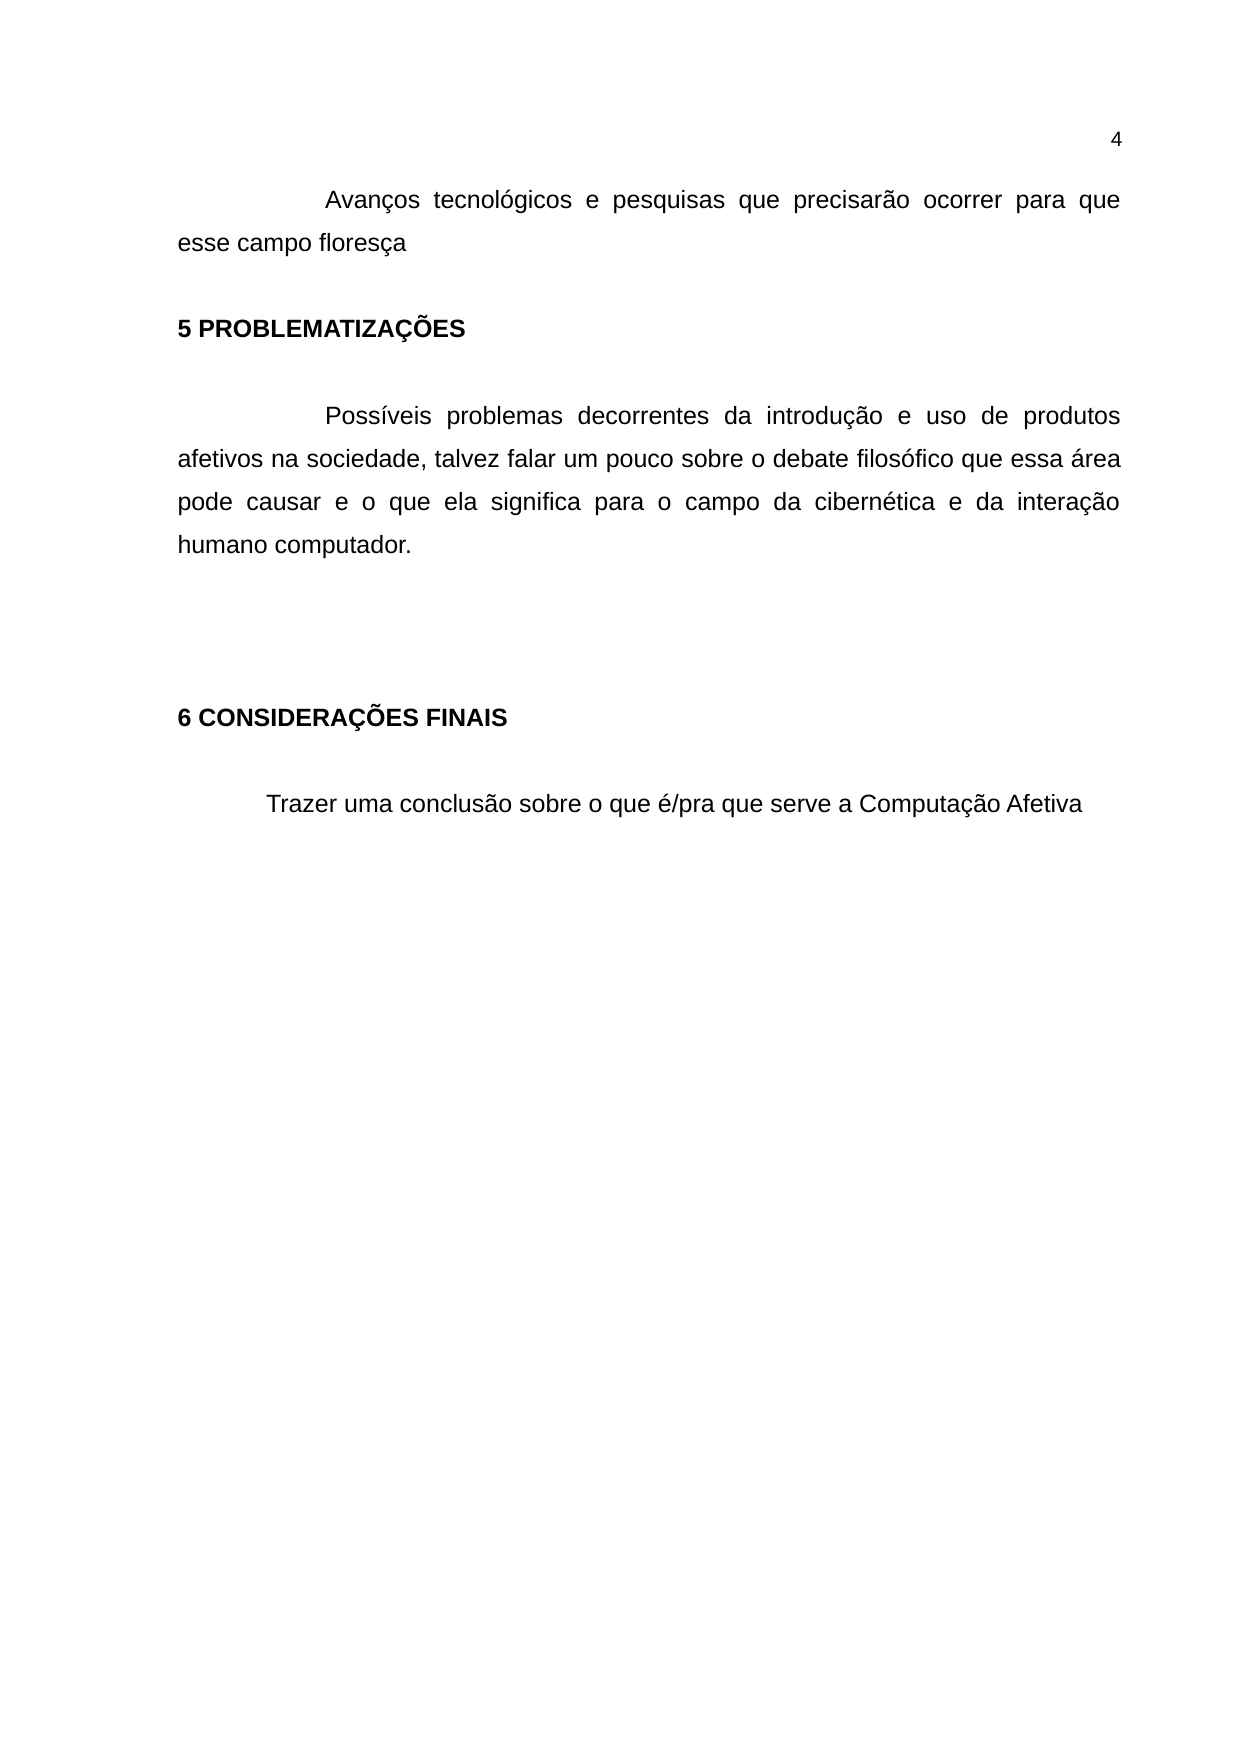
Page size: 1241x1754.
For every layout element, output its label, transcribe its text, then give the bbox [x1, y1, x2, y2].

subtitle CONSIDERAÇÕES FINAIS [177, 702, 1122, 731]
text Avanços tecnológicos e pesquisas que precisarão ocorrer para que esse campo floresça [177, 185, 1122, 257]
text Possíveis problemas decorrentes da introdução e uso de produtos afetivos na sociedade, talvez falar um pouco sobre o debate filosófico que essa área pode causar e o que ela significa para o campo da cibernética e da interação humano computador. [177, 401, 1122, 559]
text Trazer uma conclusão sobre o que é/pra que serve a Computação Afetiva [177, 789, 1122, 817]
subtitle Problematizações [177, 314, 1122, 343]
